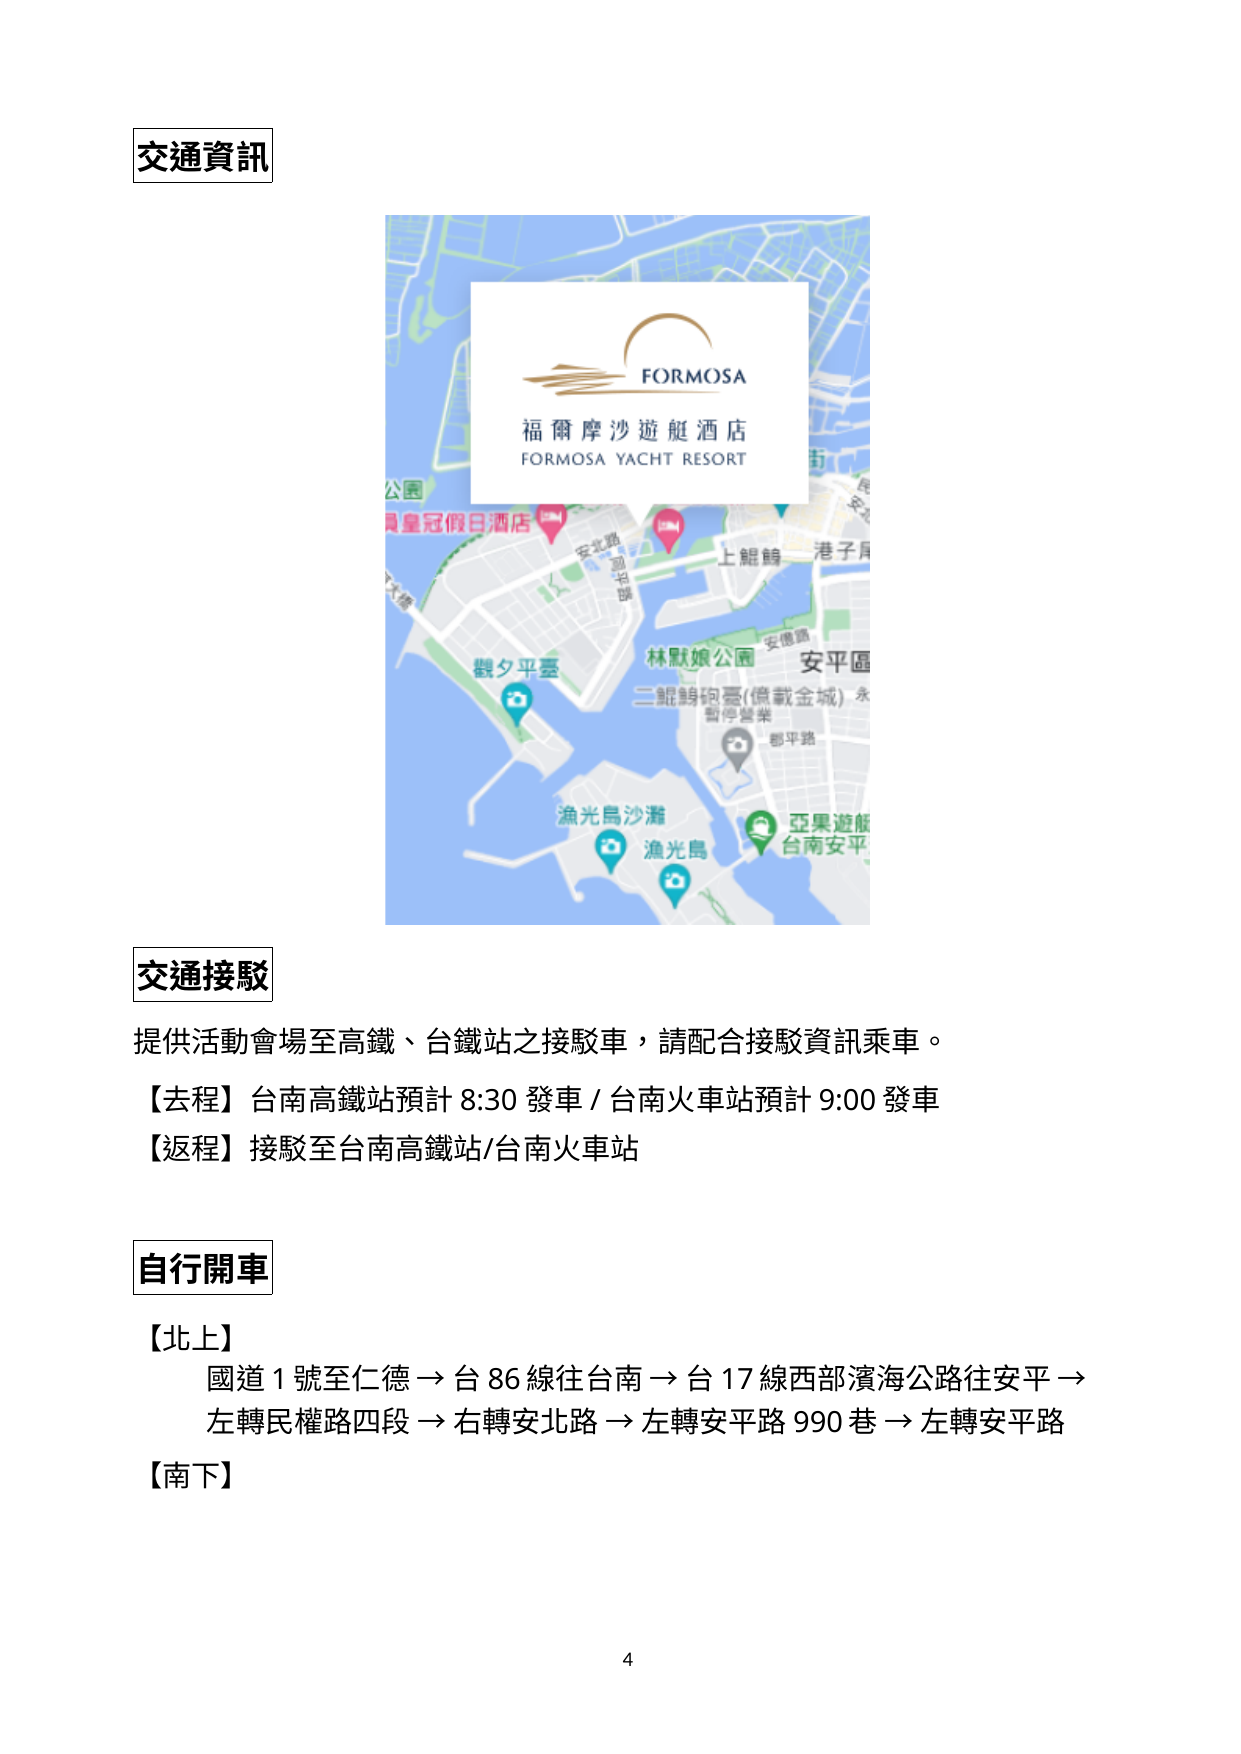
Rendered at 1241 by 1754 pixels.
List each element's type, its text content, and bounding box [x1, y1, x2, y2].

text 【北上】 [133, 1322, 1122, 1356]
text 交通接駁 [134, 948, 272, 1001]
text 【南下】 [133, 1459, 1122, 1493]
text 左轉民權路四段 → 右轉安北路 → 左轉安平路990巷 → 左轉安平路 [207, 1398, 1122, 1441]
picture [385, 215, 870, 925]
text 國道1號至仁德 → 台86線往台南 → 台17線西部濱海公路往安平 → [207, 1356, 1122, 1398]
text 交通資訊 [133, 118, 1122, 193]
text [273, 1248, 1122, 1290]
text 提供活動會場至高鐵、台鐵站之接駁車，請配合接駁資訊乘車。 [133, 1019, 1152, 1061]
text 【去程】台南高鐵站預計8:30 發車 / 台南火車站預計9:00發車 [133, 1077, 1152, 1119]
text 【返程】接駁至台南高鐵站/台南火車站 [133, 1125, 1122, 1168]
text [273, 947, 1122, 1001]
text 自行開車 [134, 1248, 272, 1290]
